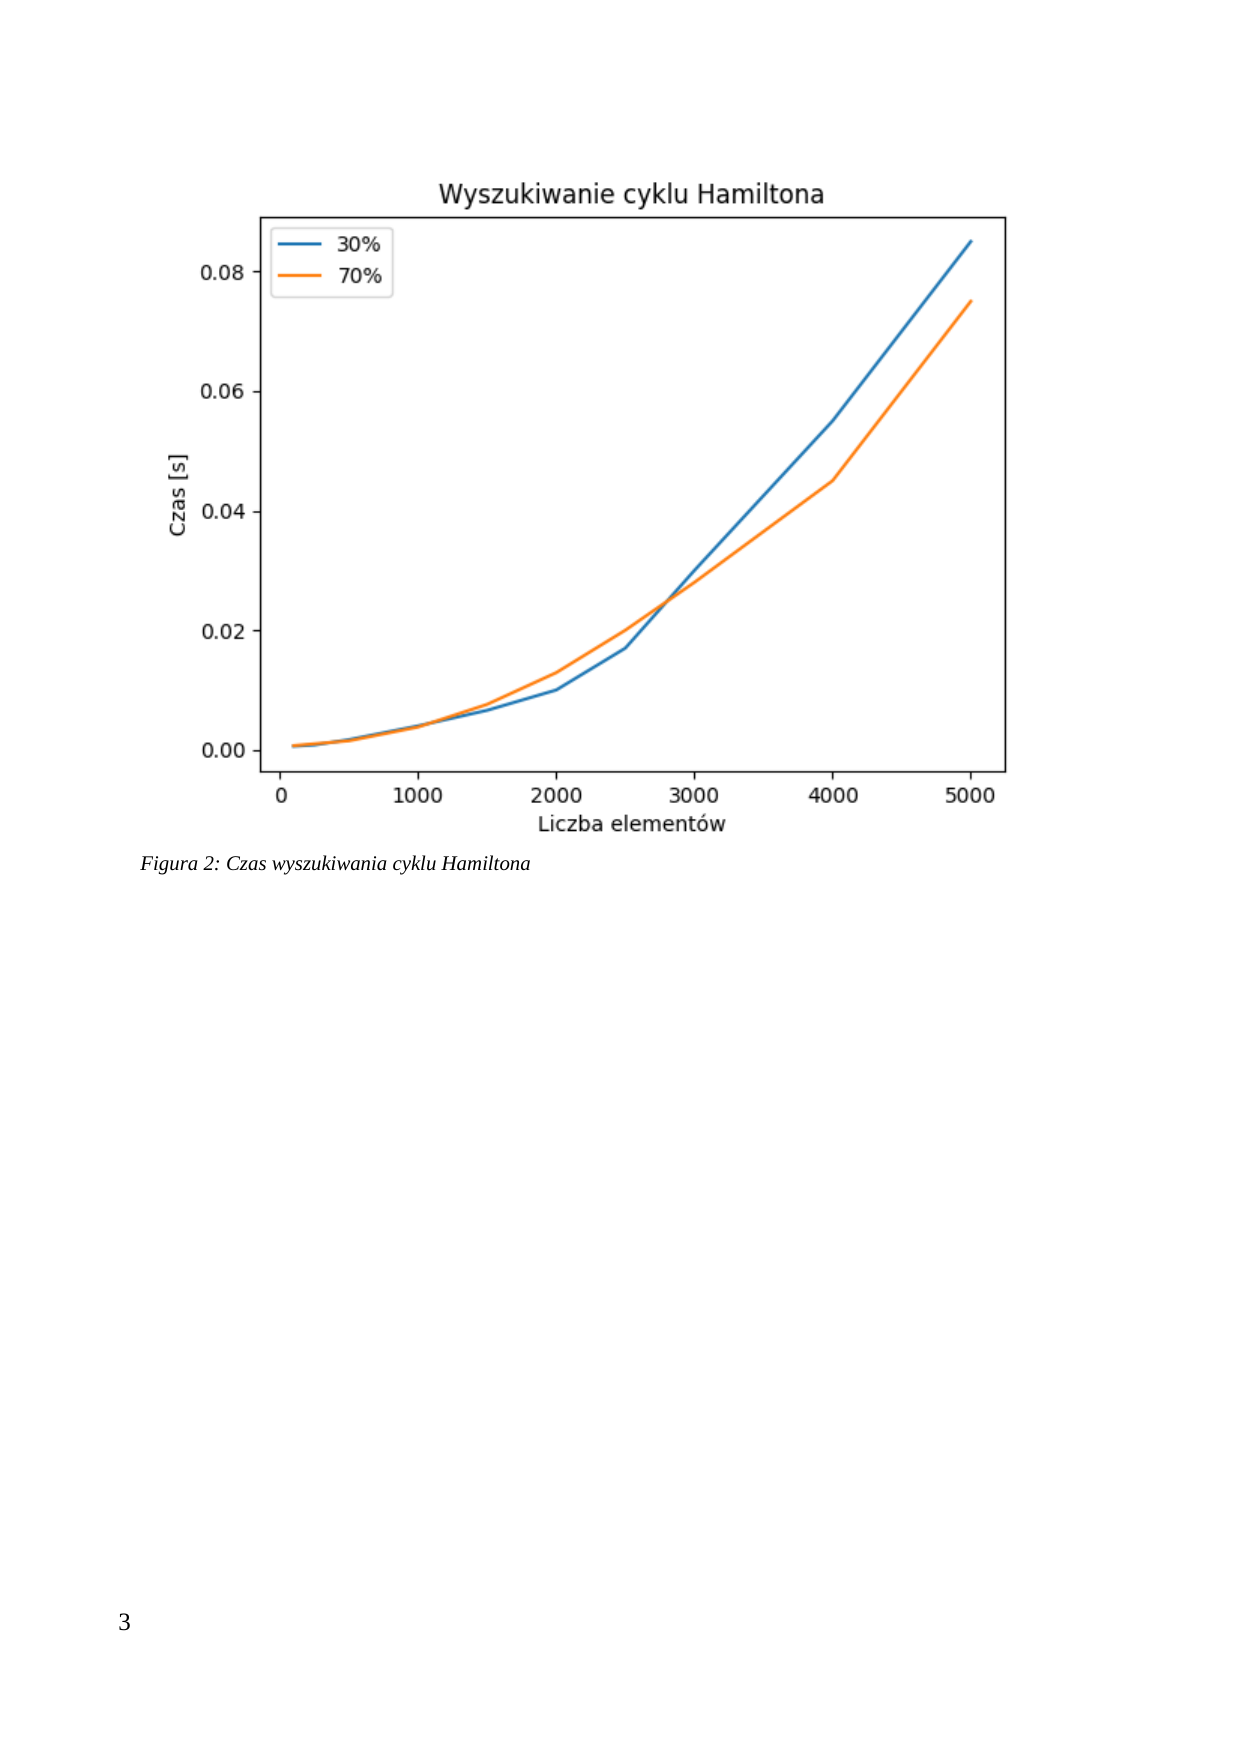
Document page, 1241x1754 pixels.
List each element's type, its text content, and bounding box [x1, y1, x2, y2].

picture [140, 130, 1100, 851]
text Figura 2: Czas wyszukiwania cyklu Hamiltona [140, 851, 1100, 875]
